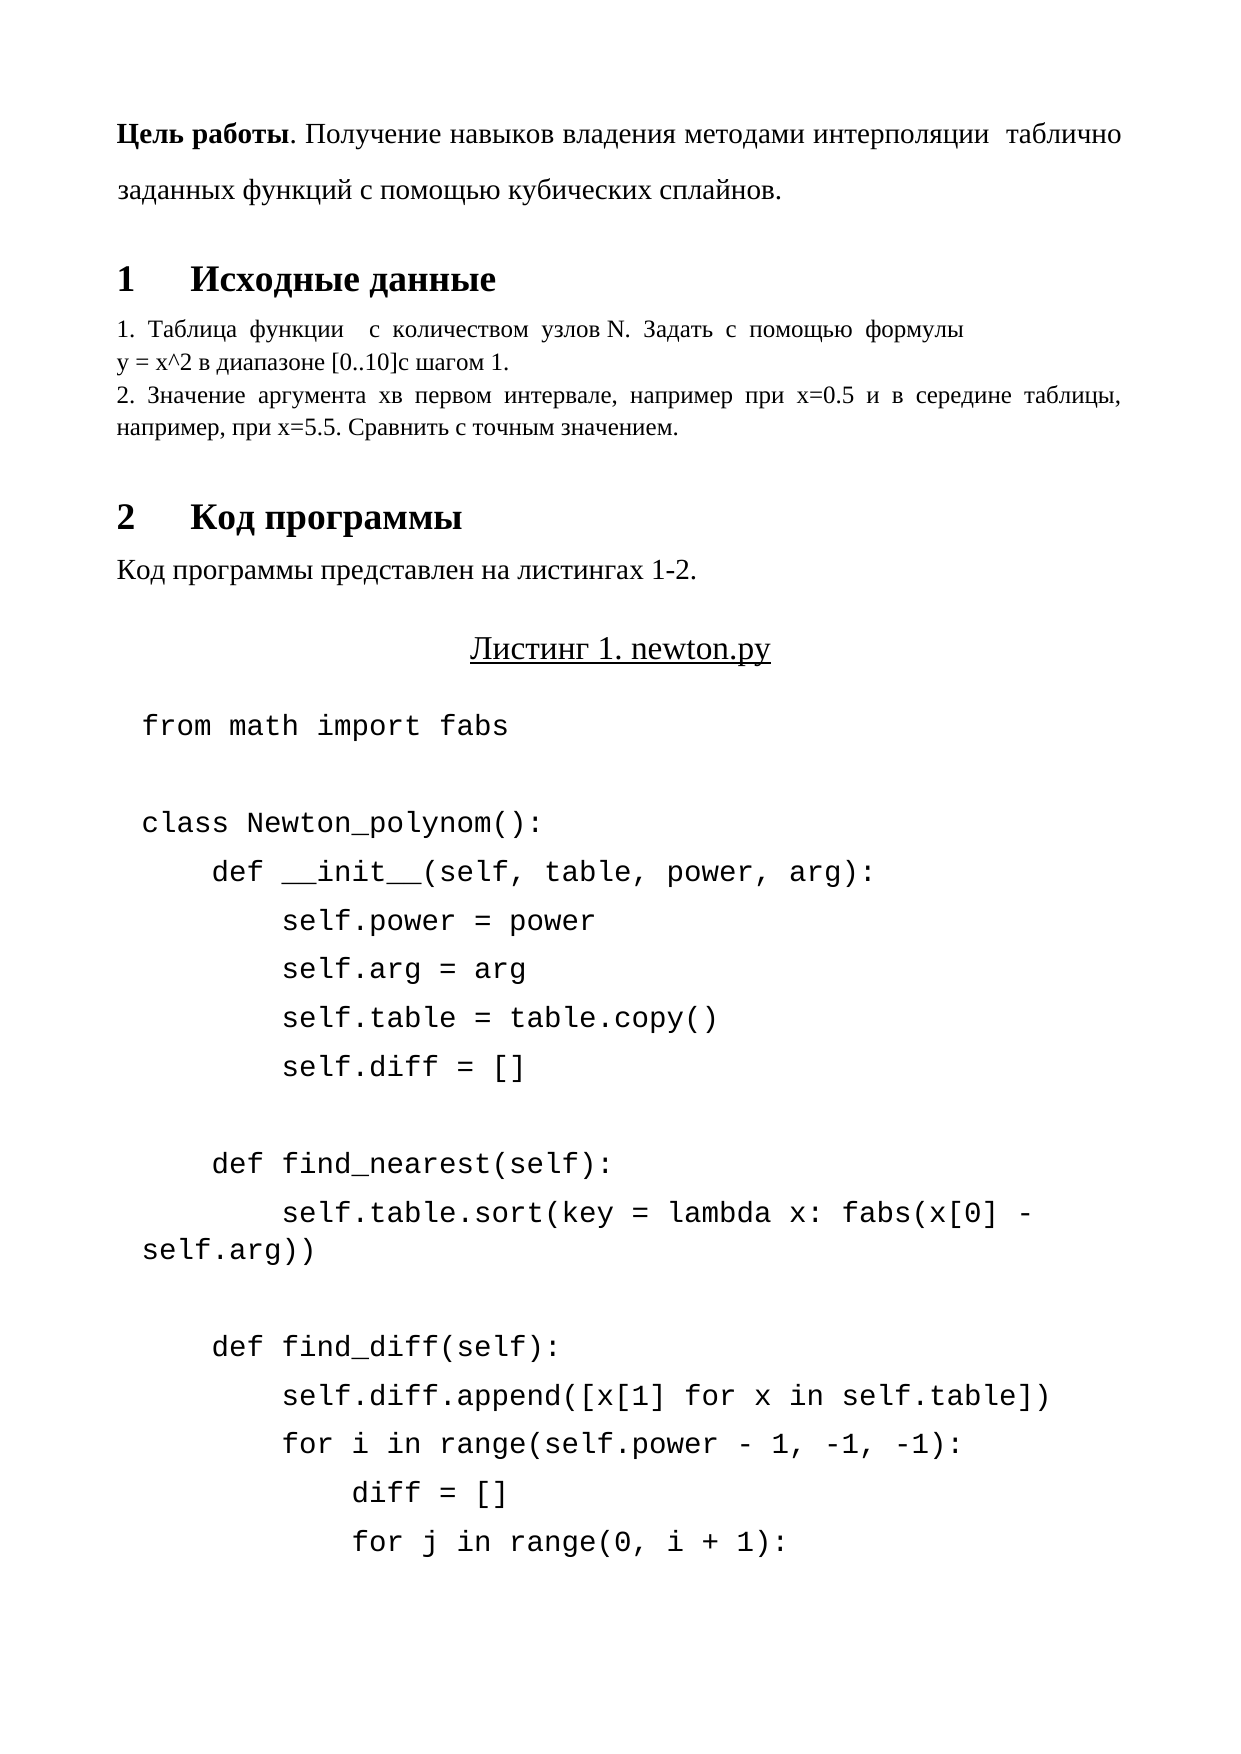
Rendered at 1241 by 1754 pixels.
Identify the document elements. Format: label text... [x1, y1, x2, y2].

text def find_diff(self): [141, 1332, 1122, 1365]
text self.table.sort(key = lambda x: fabs(x[0] - self.arg)) [141, 1198, 1122, 1268]
text self.diff.append([x[1] for x in self.table]) [141, 1381, 1122, 1414]
text for j in range(0, i + 1): [141, 1527, 1122, 1560]
text diff = [] [141, 1478, 1122, 1511]
text class Newton_polynom(): [141, 809, 1122, 842]
text self.table = table.copy() [141, 1003, 1122, 1036]
subtitle Код программы [116, 494, 1122, 537]
text 1. Таблица функции с количеством узлов N. Задать с помощью формулы [116, 314, 1122, 343]
text Цель работы. Получение навыков владения методами интерполяции таблично заданных функций с помощью кубических сплайнов. [116, 117, 1122, 206]
text self.power = power [141, 906, 1122, 939]
subtitle Исходные данные [116, 257, 1122, 300]
text self.arg = arg [141, 954, 1122, 988]
text def __init__(self, table, power, arg): [141, 857, 1122, 890]
text 2. Значение аргумента xв первом интервале, например при х=0.5 и в середине таблицы, например, при x=5.5. Сравнить с точным значением. [116, 380, 1122, 441]
text Код программы представлен на листингах 1-2. [116, 552, 1122, 586]
text for i in range(self.power - 1, -1, -1): [141, 1430, 1122, 1463]
text y = x^2 в диапазоне [0..10]с шагом 1. [116, 347, 1122, 376]
text from math import fabs [141, 711, 1122, 744]
text Листинг 1. newton.py [118, 629, 1122, 667]
text self.diff = [] [141, 1052, 1122, 1085]
text def find_nearest(self): [141, 1149, 1122, 1182]
